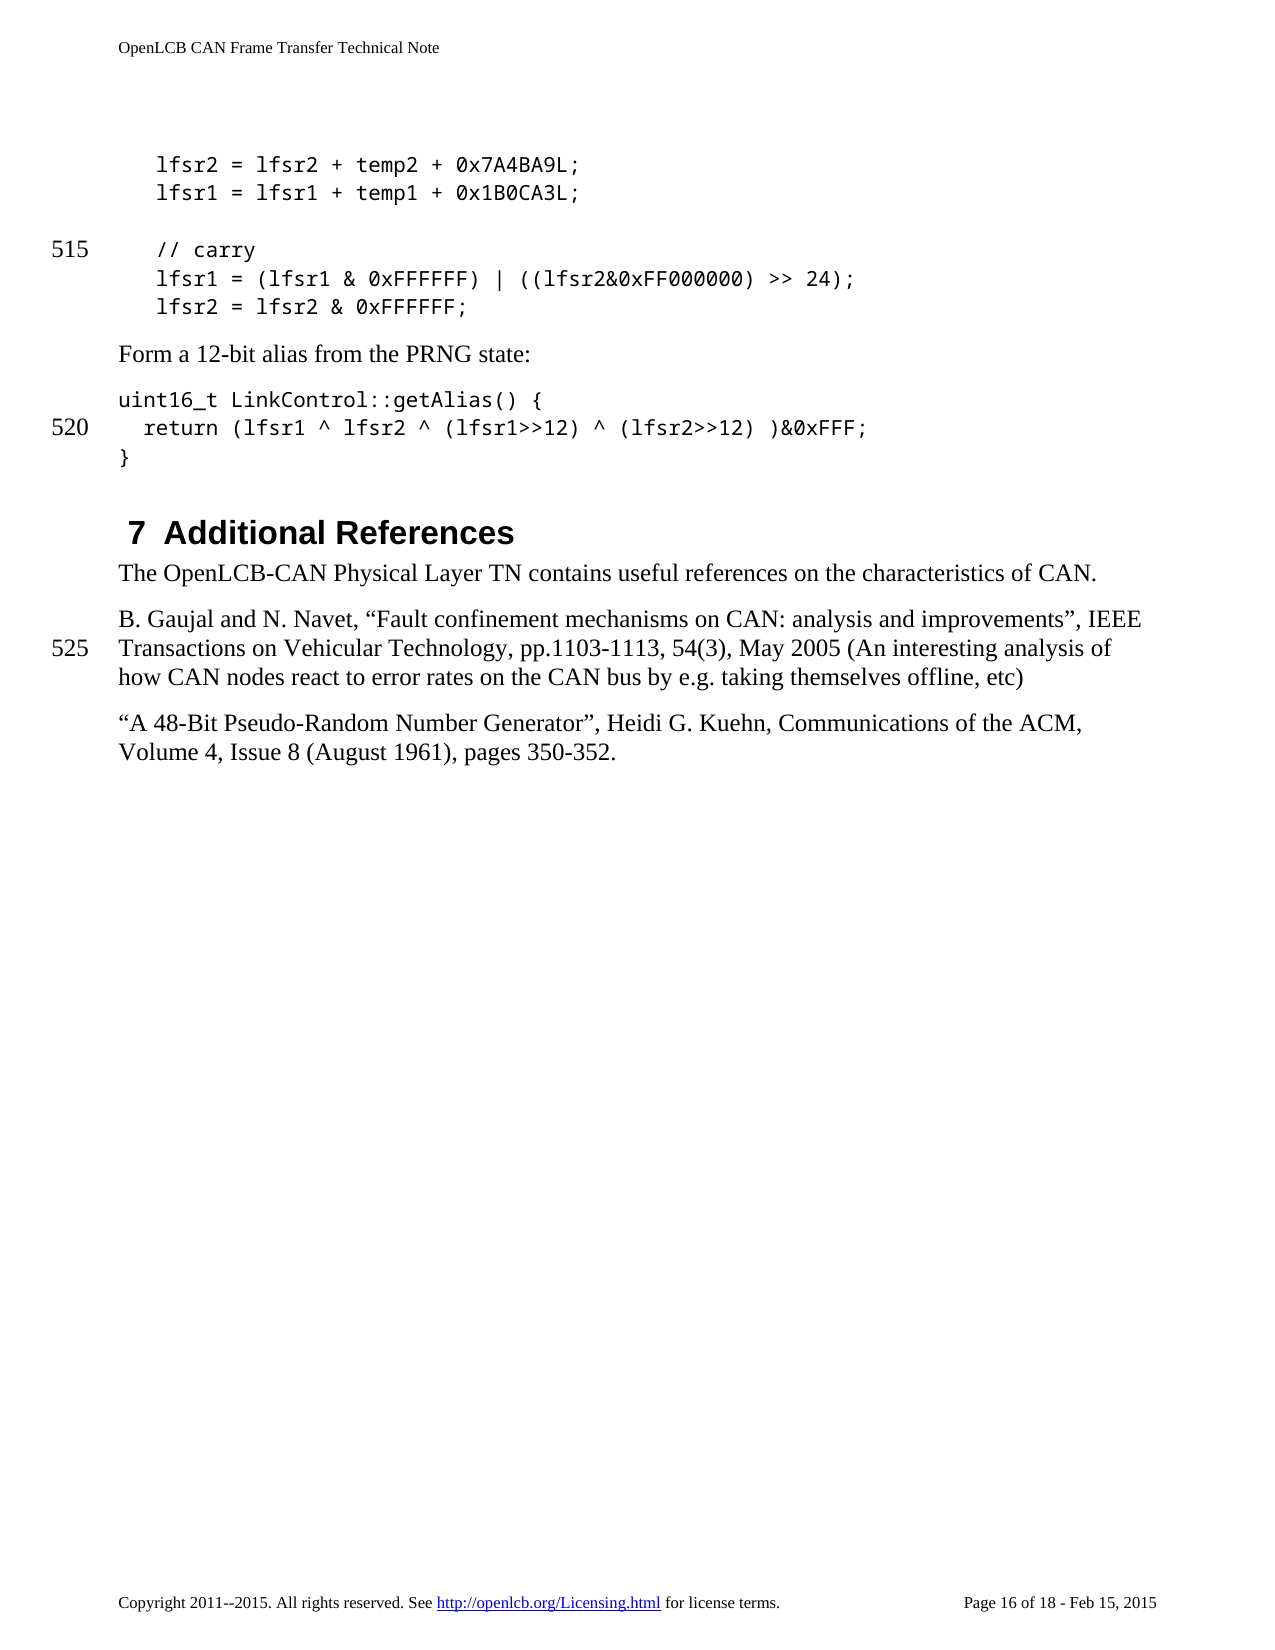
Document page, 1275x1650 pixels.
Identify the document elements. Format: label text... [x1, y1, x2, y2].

text Form a 12-bit alias from the PRNG state: [118, 339, 1157, 367]
text } [118, 442, 1157, 470]
text lfsr2 = lfsr2 + temp2 + 0x7A4BA9L; [118, 150, 1157, 178]
subtitle Additional References [118, 513, 1157, 552]
text // carry [118, 235, 1157, 264]
text uint16_t LinkControl::getAlias() { [118, 385, 1157, 413]
text B. Gaujal and N. Navet, “Fault confinement mechanisms on CAN: analysis and improvements”, IEEE Transactions on Vehicular Technology, pp.1103-1113, 54(3), May 2005 (An interesting analysis of how CAN nodes react to error rates on the CAN bus by e.g. taking themselves offline, etc) [118, 604, 1157, 691]
text lfsr1 = (lfsr1 & 0xFFFFFF) | ((lfsr2&0xFF000000) >> 24); [118, 264, 1157, 292]
text lfsr2 = lfsr2 & 0xFFFFFF; [118, 292, 1157, 321]
text return (lfsr1 ^ lfsr2 ^ (lfsr1>>12) ^ (lfsr2>>12) )&0xFFF; [118, 413, 1157, 442]
text “A 48-Bit Pseudo-Random Number Generator”, Heidi G. Kuehn, Communications of the ACM, Volume 4, Issue 8 (August 1961), pages 350-352. [118, 708, 1157, 766]
text The OpenLCB-CAN Physical Layer TN contains useful references on the characteristics of CAN. [118, 558, 1157, 587]
text lfsr1 = lfsr1 + temp1 + 0x1B0CA3L; [118, 178, 1157, 207]
